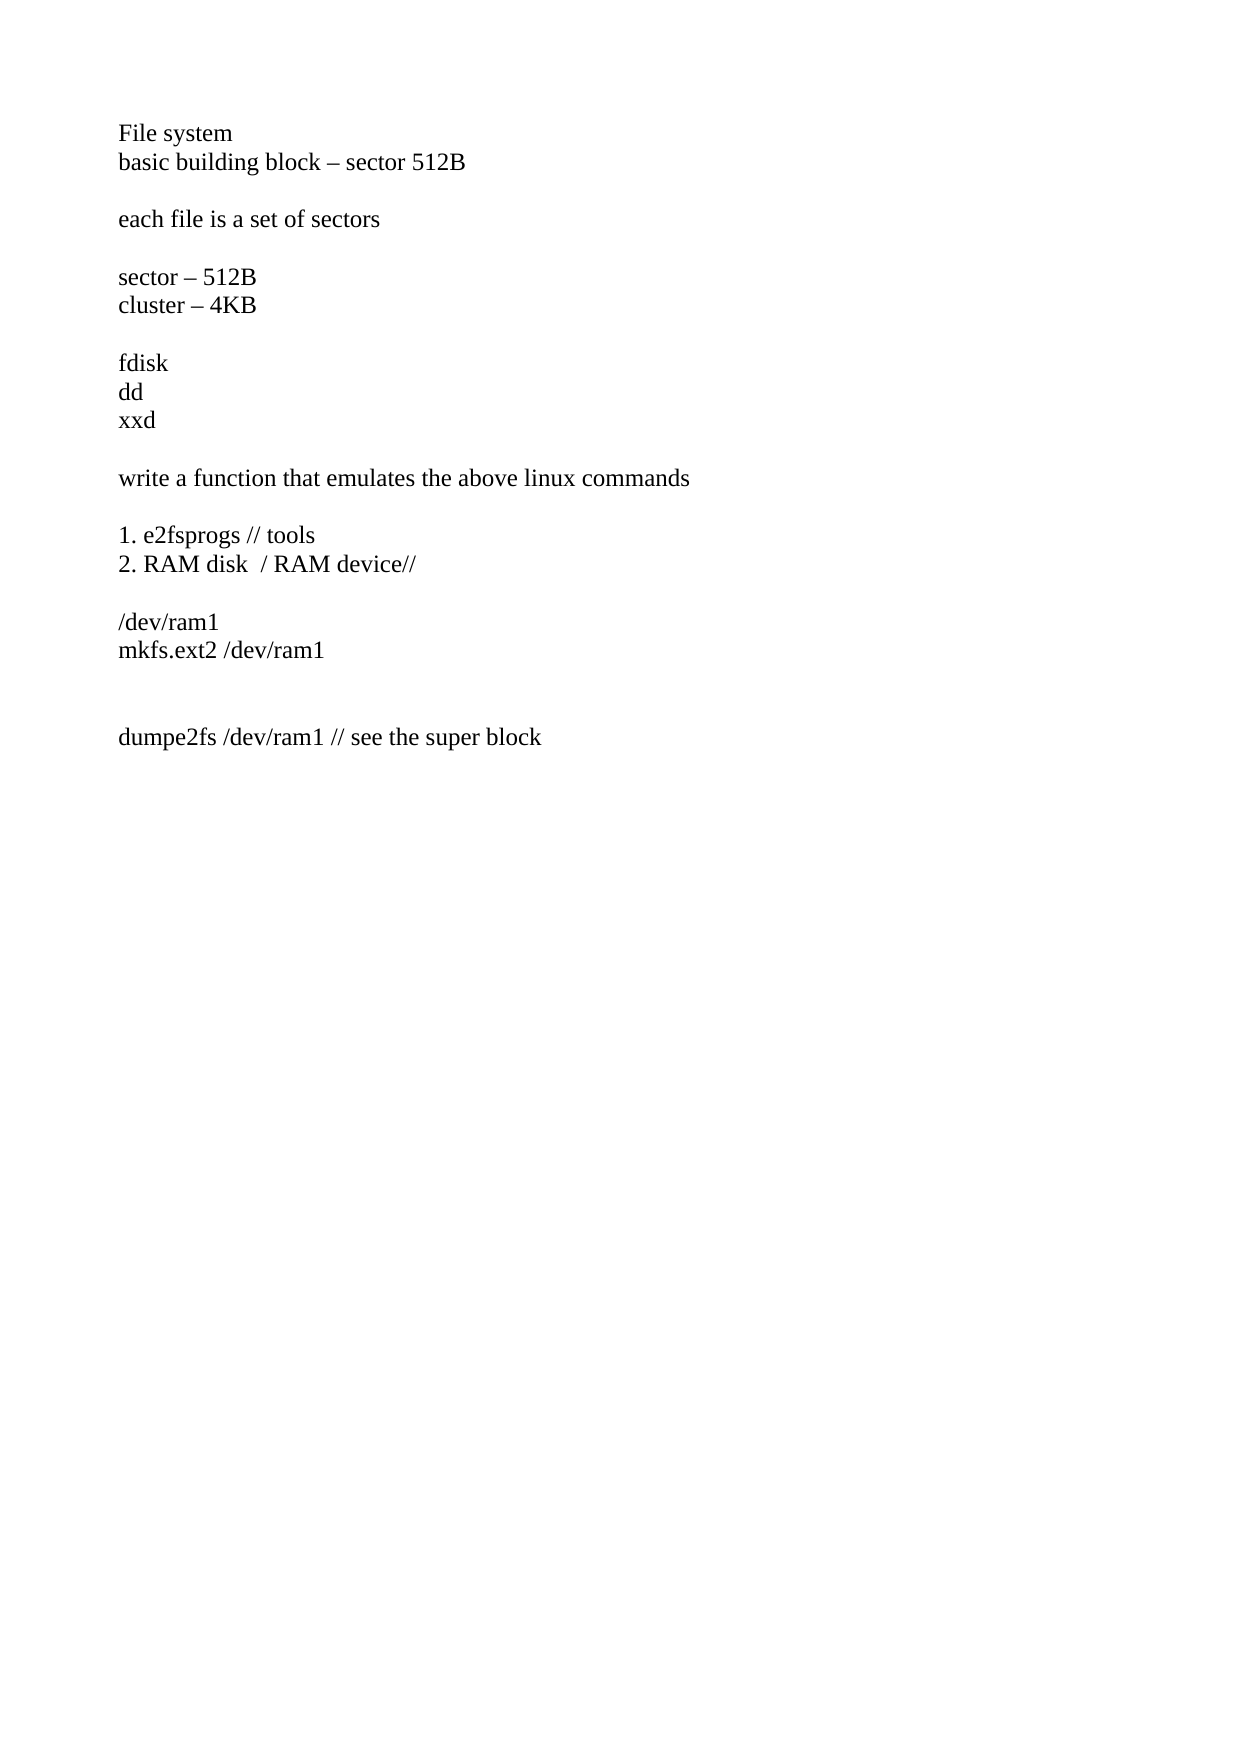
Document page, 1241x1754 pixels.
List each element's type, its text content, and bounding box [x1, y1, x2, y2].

text /dev/ram1 [118, 607, 1122, 636]
text xxd [118, 406, 1122, 434]
text write a function that emulates the above linux commands [118, 463, 1122, 492]
text dd [118, 377, 1122, 406]
text fdisk [118, 348, 1122, 377]
text File system [118, 118, 1122, 147]
text basic building block – sector 512B [118, 147, 1122, 176]
text sector – 512B [118, 262, 1122, 291]
text 2. RAM disk / RAM device// [118, 549, 1122, 578]
text each file is a set of sectors [118, 204, 1122, 233]
text mkfs.ext2 /dev/ram1 [118, 636, 1122, 664]
text cluster – 4KB [118, 291, 1122, 319]
text 1. e2fsprogs // tools [118, 521, 1122, 549]
text dumpe2fs /dev/ram1 // see the super block [118, 722, 1122, 751]
